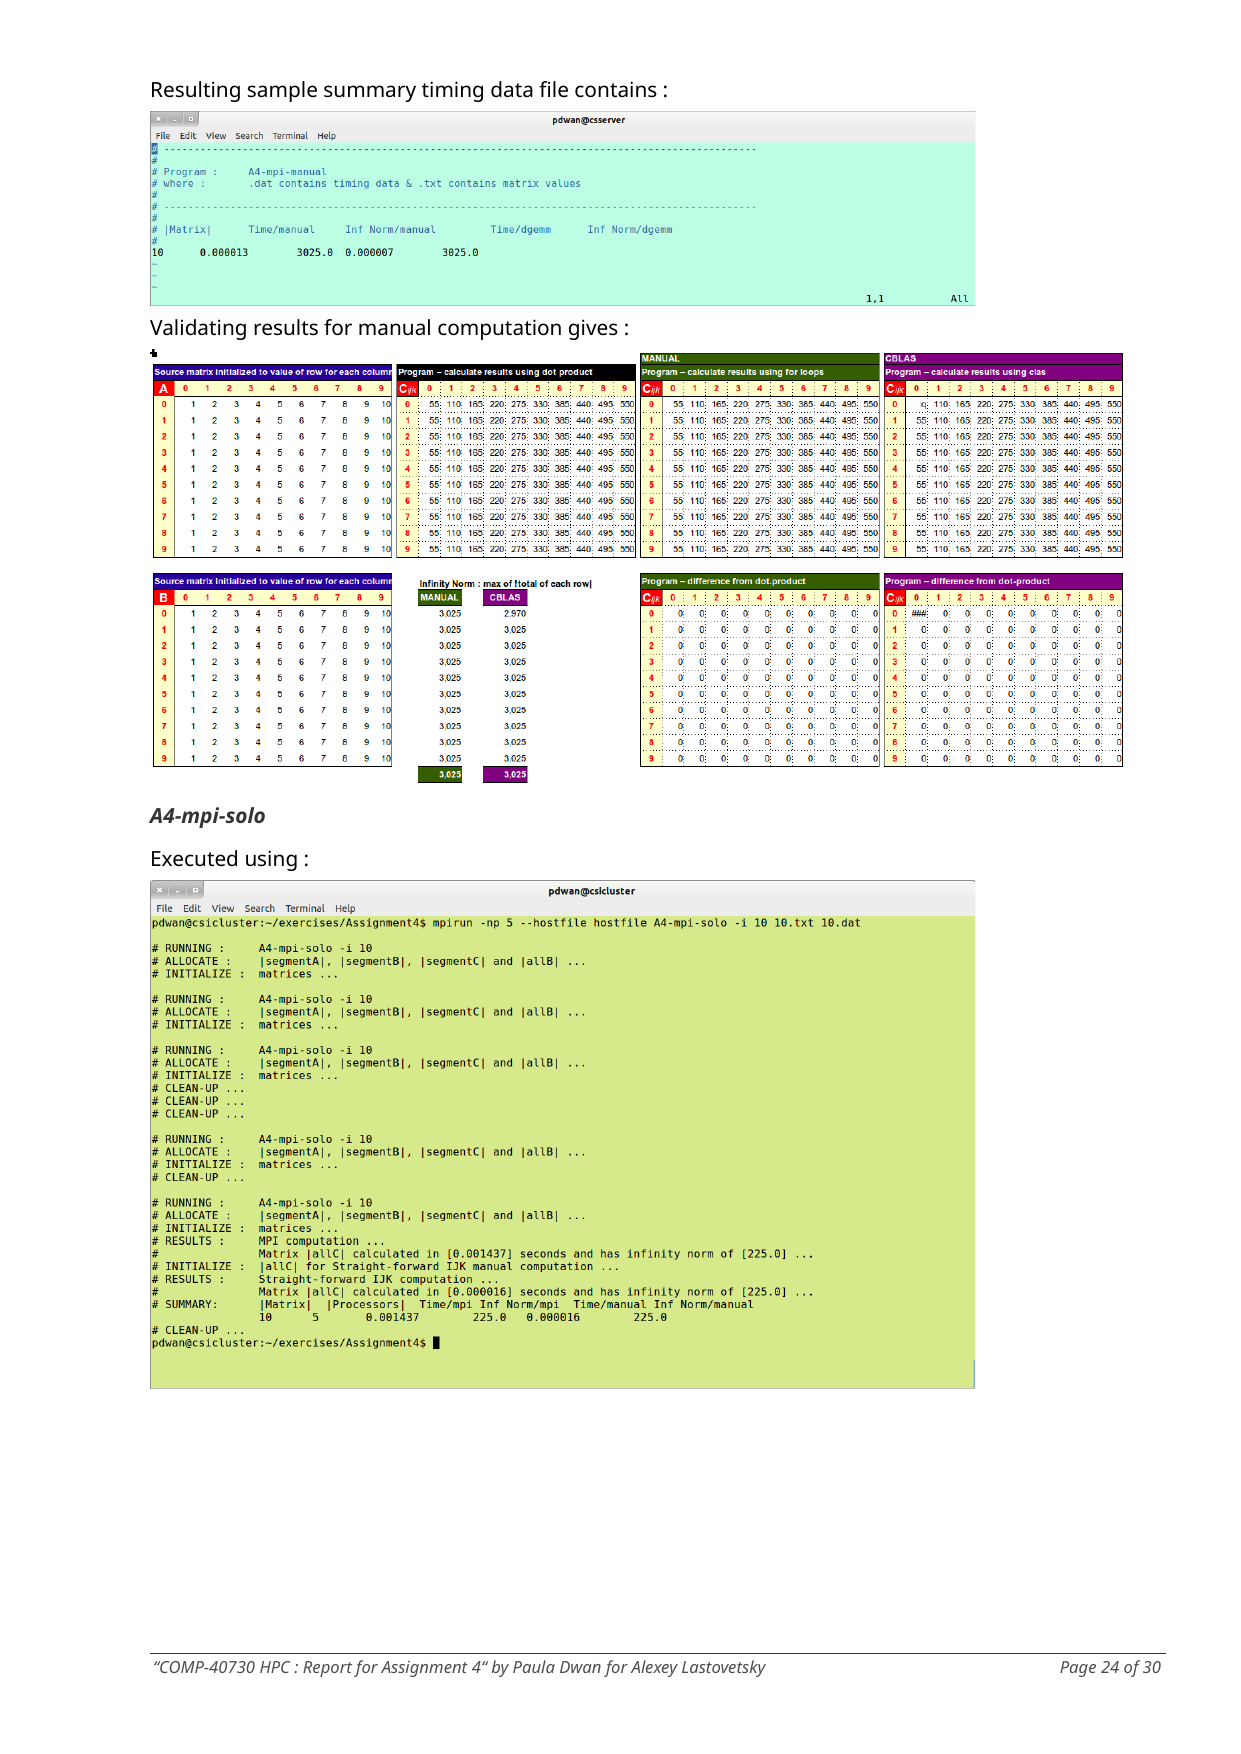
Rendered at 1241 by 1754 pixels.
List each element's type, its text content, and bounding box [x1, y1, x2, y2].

subtitle A4-mpi-solo [150, 801, 1166, 829]
text Resulting sample summary timing data file contains : [150, 75, 1166, 103]
picture [150, 880, 976, 1389]
picture [150, 111, 976, 306]
text Executed using : [150, 844, 1166, 873]
picture [150, 349, 1125, 786]
text Validating results for manual computation gives : [150, 313, 1166, 342]
